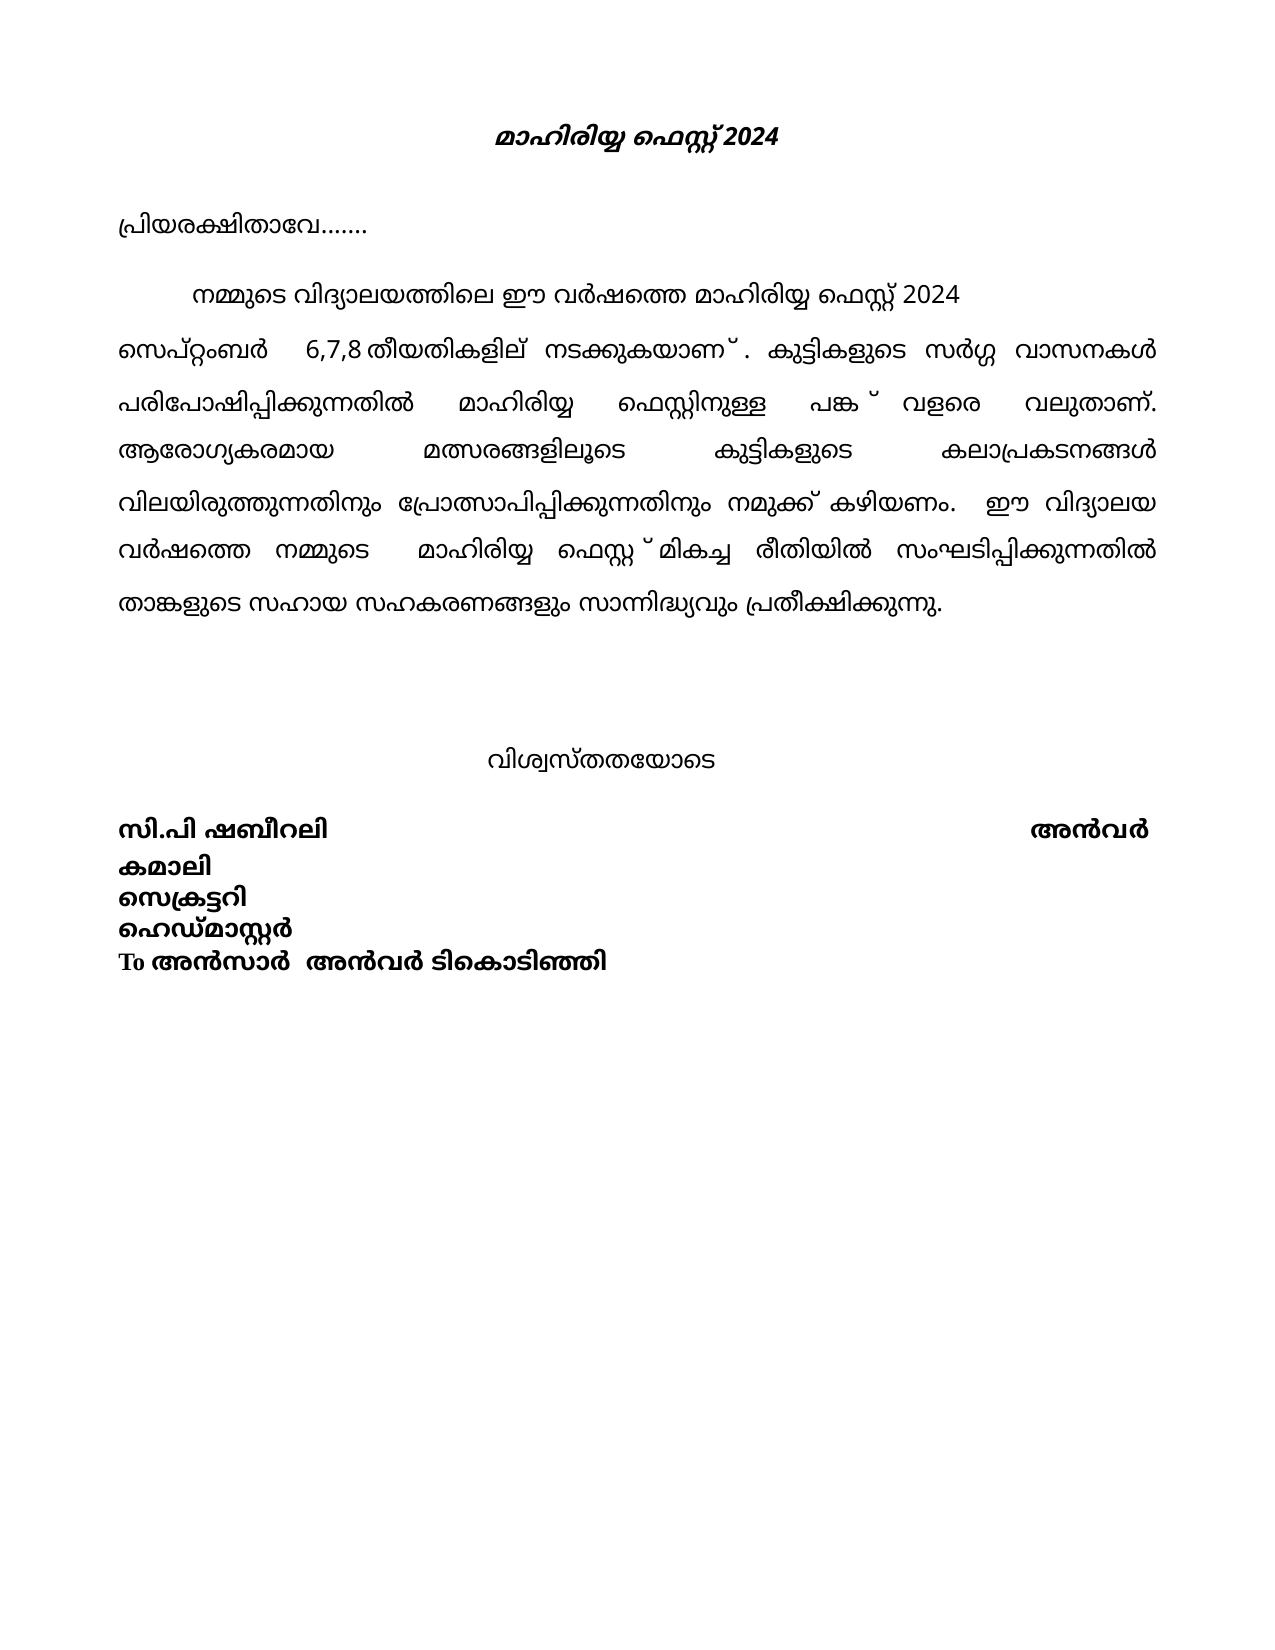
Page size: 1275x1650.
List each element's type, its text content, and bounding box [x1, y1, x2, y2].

text സെക്രട്ടറി ഹെഡ്‌മാസ്റ്റര്‍ [118, 885, 1157, 947]
text പ്രിയരക്ഷിതാവേ....... [118, 207, 1157, 243]
text സെപ്റ്റംബര്‍ 6,7,8തീയതികളില്‍‍ നടക്കുകയാണ് . കുട്ടികളുടെ സര്‍ഗ്ഗ വാസനകള്‍ പരിപോഷിപ്പിക്കുന്നതില്‍ മാഹിരിയ്യ ഫെസ്റ്റിനുള്ള പങ്ക് വളരെ വലുതാണ്. ആരോഗ്യകരമായ മത്സരങ്ങളിലൂടെ കുട്ടികളുടെ കലാപ്രകടനങ്ങള്‍ വിലയിരുത്തുന്നതിനും പ്രോത്സാപിപ്പിക്കുന്നതിനും നമുക്ക് കഴിയണം. ഈ വിദ്യാലയ വര്‍ഷത്തെ നമ്മുടെ മാഹിരിയ്യ ഫെസ്റ്റ് മികച്ച രീതിയില്‍ സംഘടിപ്പിക്കുന്നതില്‍ താങ്കളുടെ സഹായ സഹകരണങ്ങളും സാന്നിദ്ധ്യവും പ്രതീക്ഷിക്കുന്നു. [118, 332, 1157, 621]
text നമ്മുടെ വിദ്യാലയത്തിലെ ഈ വര്‍ഷത്തെ മാഹിരിയ്യ ഫെസ്റ്റ് 2024 [118, 277, 1157, 313]
text To അന്‍സാര്‍ അന്‍വര്‍ ടികൊടി‍ഞ്ഞി [118, 947, 1157, 980]
text ‌‌ [118, 673, 1157, 707]
text മാഹിരിയ്യ ഫെസ്റ്റ് 2024 [118, 118, 1157, 154]
text സി.പി ഷബീറലി‍ അന്‍വ‍‍ര്‍ കമാലി ‍ [118, 812, 1157, 885]
text വിശ്വസ്തതയോടെ [118, 742, 1157, 778]
